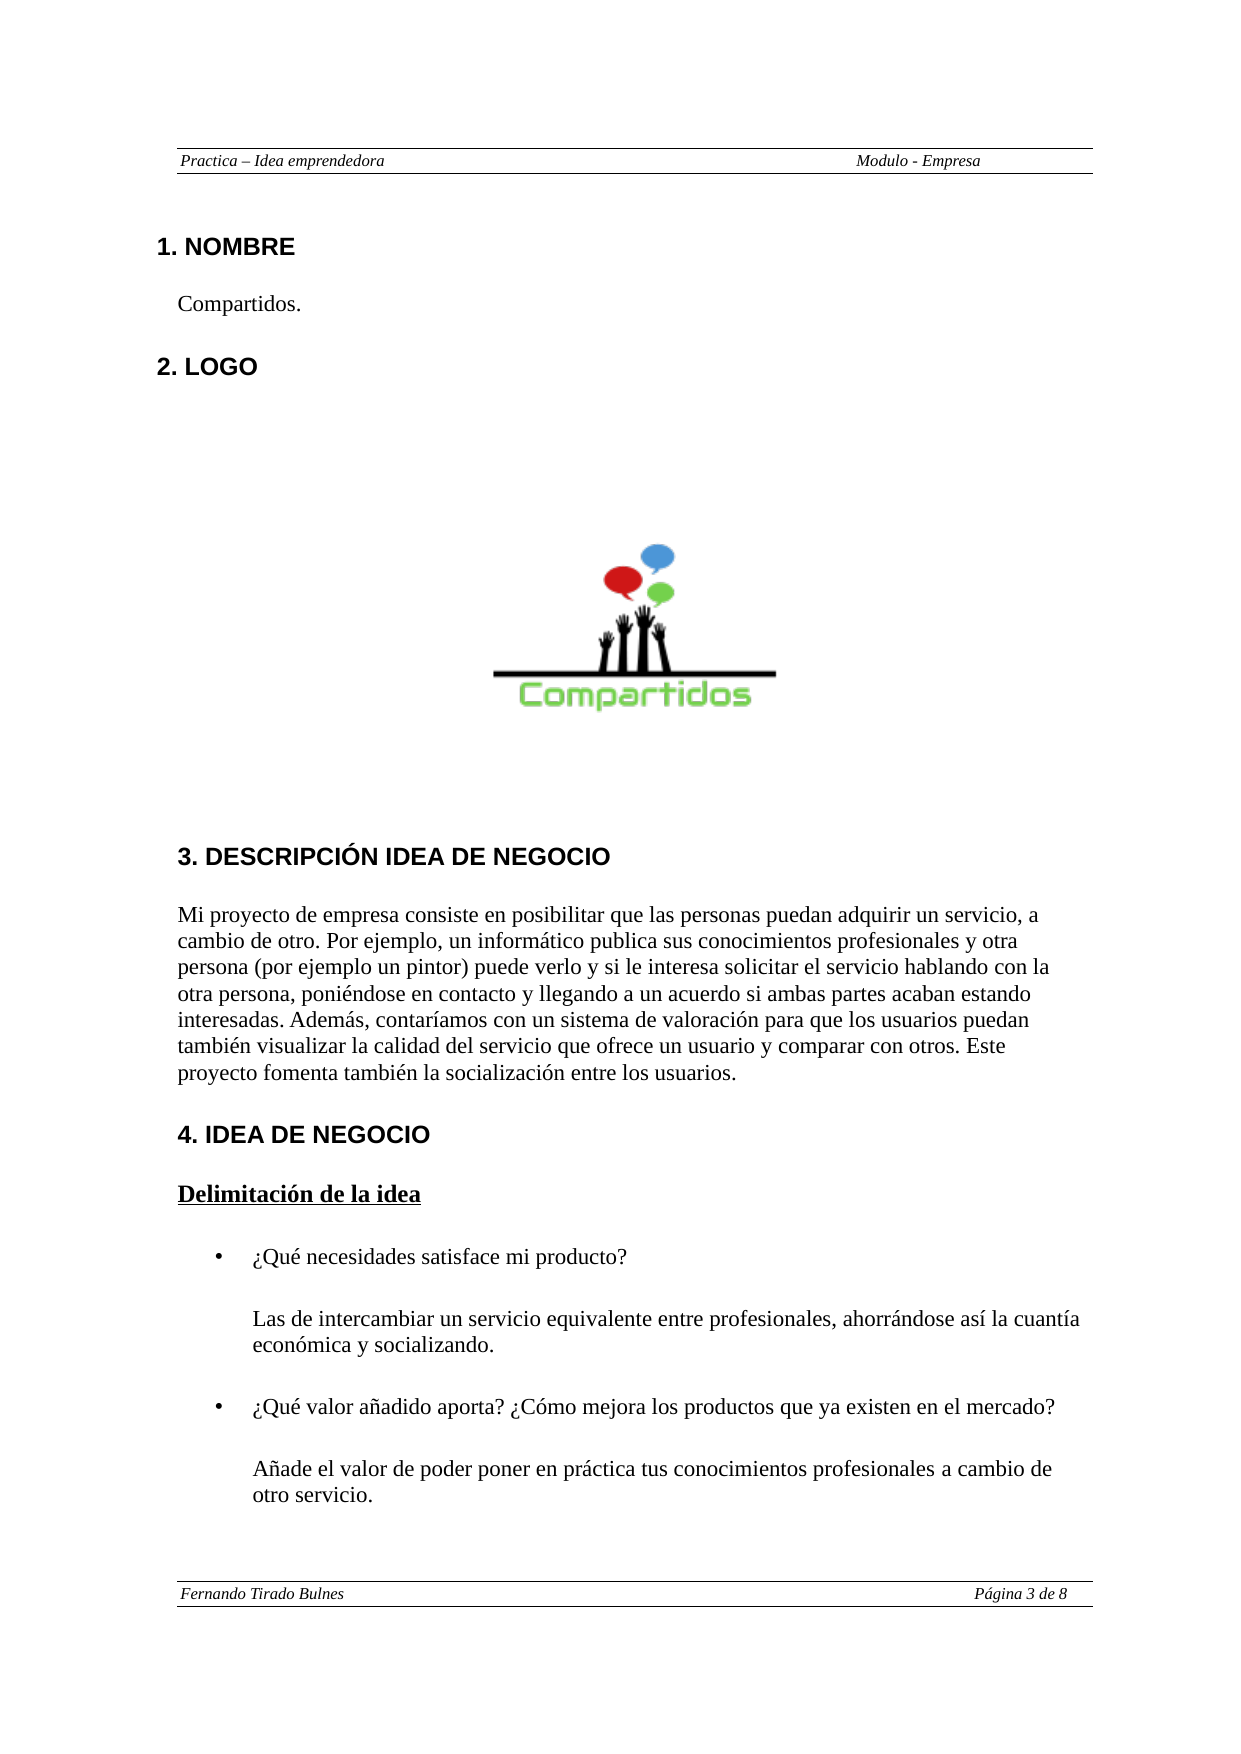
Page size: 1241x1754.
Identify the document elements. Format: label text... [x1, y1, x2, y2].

list ¿Qué valor añadido aporta? ¿Cómo mejora los productos que ya existen en el mercado? [215, 1393, 1093, 1419]
list Añade el valor de poder poner en práctica tus conocimientos profesionales a cambio de otro servicio. [215, 1454, 1093, 1507]
list Las de intercambiar un servicio equivalente entre profesionales, ahorrándose así la cuantía económica y socializando. [215, 1305, 1093, 1357]
list ¿Qué necesidades satisface mi producto? [215, 1243, 1093, 1269]
text Mi proyecto de empresa consiste en posibilitar que las personas puedan adquirir un servicio, a cambio de otro. Por ejemplo, un informático publica sus conocimientos profesionales y otra persona (por ejemplo un pintor) puede verlo y si le interesa solicitar el servicio hablando con la otra persona, poniéndose en contacto y llegando a un acuerdo si ambas partes acaban estando interesadas. Además, contaríamos con un sistema de valoración para que los usuarios puedan también visualizar la calidad del servicio que ofrece un usuario y comparar con otros. Este proyecto fomenta también la socialización entre los usuarios. [177, 901, 1081, 1085]
subtitle LOGO [157, 352, 1093, 381]
subtitle IDEA DE NEGOCIO [177, 1121, 1081, 1149]
text Compartidos. [177, 290, 1081, 316]
picture [478, 471, 792, 785]
text Delimitación de la idea [177, 1179, 1081, 1207]
subtitle NOMBRE [157, 232, 1093, 261]
subtitle DESCRIPCIÓN IDEA DE NEGOCIO [177, 842, 1081, 871]
